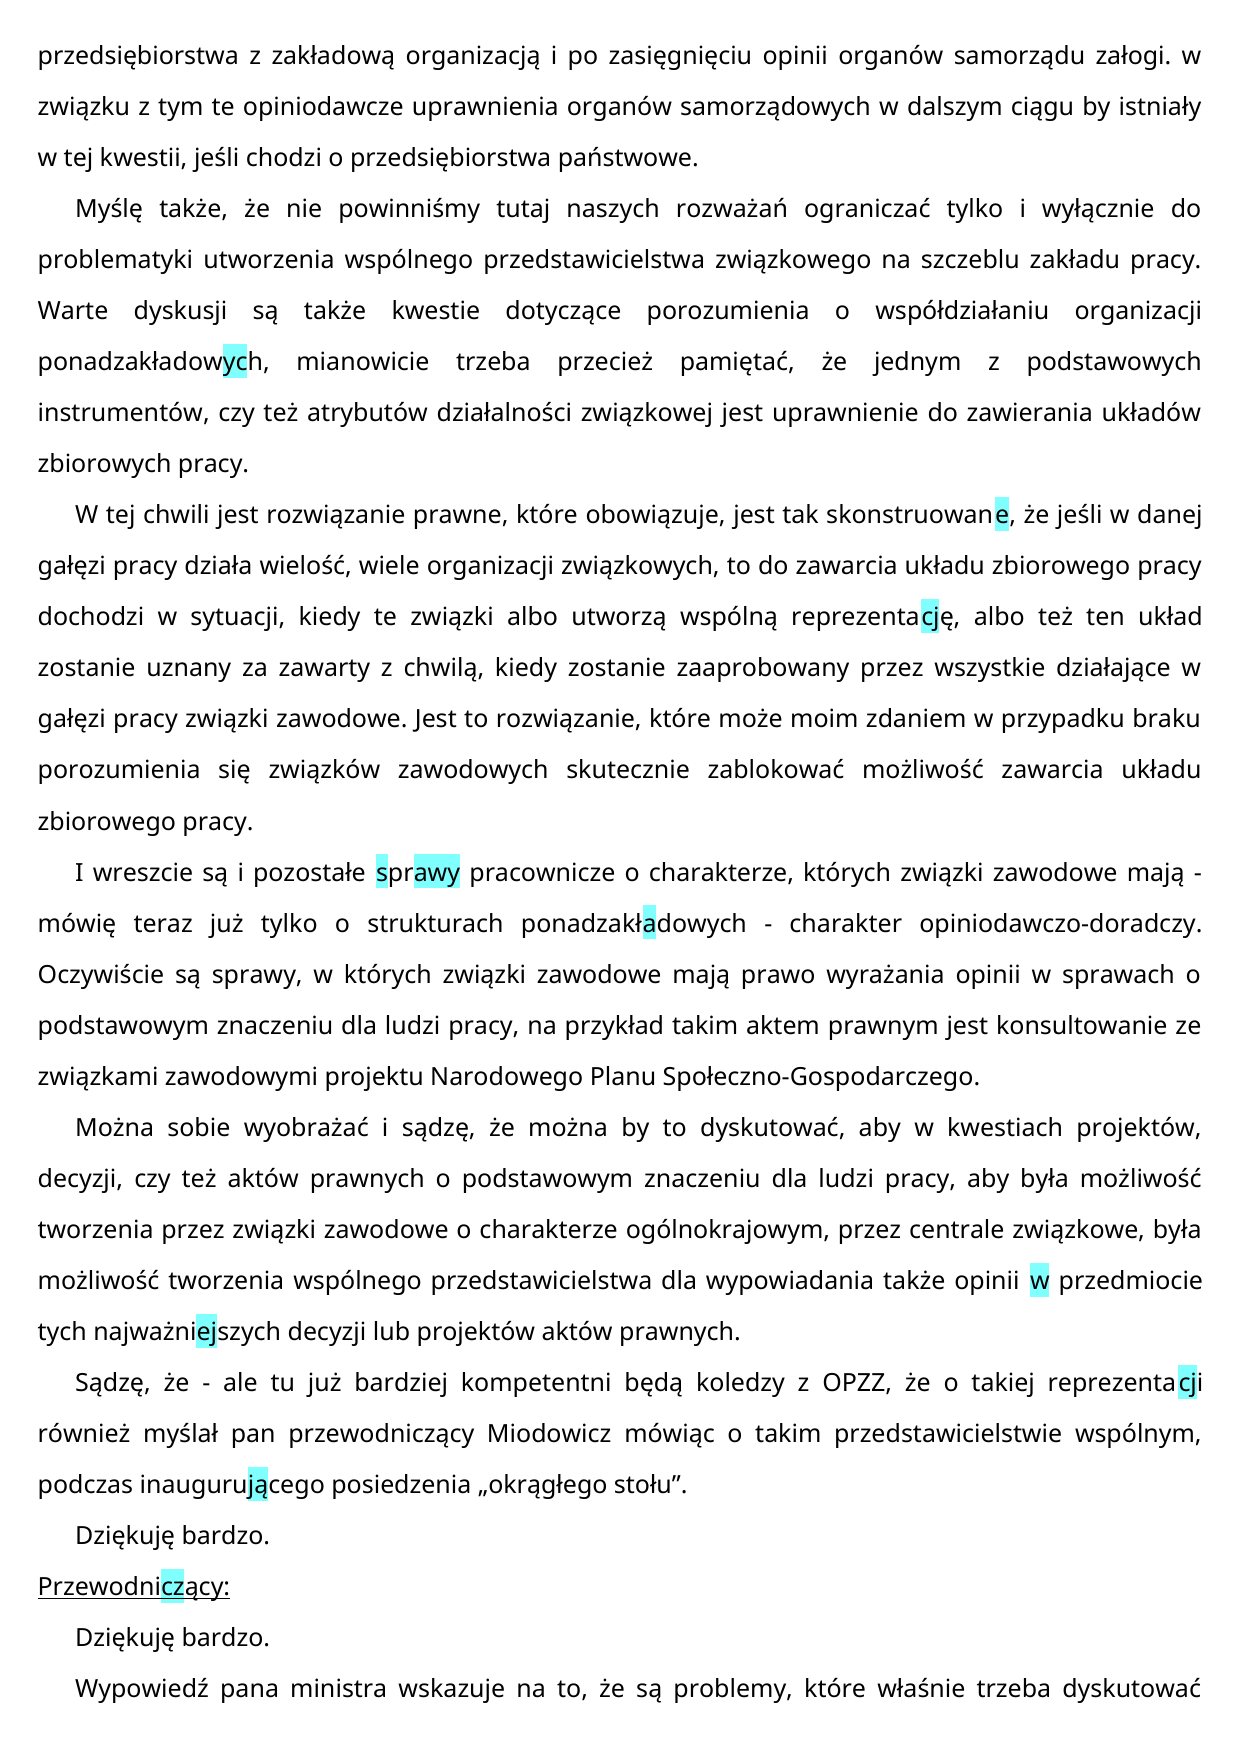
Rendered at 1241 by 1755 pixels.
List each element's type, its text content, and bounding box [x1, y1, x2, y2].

text Przewodniczący: [37, 1569, 1203, 1603]
text I wreszcie są i pozostałe sprawy pracownicze o charakterze, których związki zawodowe mają - mówię teraz już tylko o strukturach ponadzakładowych - charakter opiniodawczo-doradczy. Oczywiście są sprawy, w których związki zawodowe mają prawo wyrażania opinii w sprawach o podstawowym znaczeniu dla ludzi pracy, na przykład takim aktem prawnym jest konsultowanie ze związkami zawodowymi projektu Narodowego Planu Społeczno-Gospodarczego. [37, 854, 1203, 1092]
text Dziękuję bardzo. [37, 1518, 1203, 1552]
text Wypowiedź pana ministra wskazuje na to, że są problemy, które właśnie trzeba dyskutować [37, 1671, 1203, 1705]
text Dziękuję bardzo. [37, 1620, 1203, 1654]
text Można sobie wyobrażać i sądzę, że można by to dyskutować, aby w kwestiach projektów, decyzji, czy też aktów prawnych o podstawowym znaczeniu dla ludzi pracy, aby była możliwość tworzenia przez związki zawodowe o charakterze ogólnokrajowym, przez centrale związkowe, była możliwość tworzenia wspólnego przedstawicielstwa dla wypowiadania także opinii w przedmiocie tych najważniejszych decyzji lub projektów aktów prawnych. [37, 1109, 1203, 1348]
text przedsiębiorstwa z zakładową organizacją i po zasięgnięciu opinii organów samorządu załogi. w związku z tym te opiniodawcze uprawnienia organów samorządowych w dalszym ciągu by istniały w tej kwestii, jeśli chodzi o przedsiębiorstwa państwowe. [37, 37, 1203, 174]
text Sądzę, że - ale tu już bardziej kompetentni będą koledzy z OPZZ, że o takiej reprezentacji również myślał pan przewodniczący Miodowicz mówiąc o takim przedstawicielstwie wspólnym, podczas inaugurującego posiedzenia „okrągłego stołu”. [37, 1364, 1203, 1501]
text W tej chwili jest rozwiązanie prawne, które obowiązuje, jest tak skonstruowane, że jeśli w danej gałęzi pracy działa wielość, wiele organizacji związkowych, to do zawarcia układu zbiorowego pracy dochodzi w sytuacji, kiedy te związki albo utworzą wspólną reprezentację, albo też ten układ zostanie uznany za zawarty z chwilą, kiedy zostanie zaaprobowany przez wszystkie działające w gałęzi pracy związki zawodowe. Jest to rozwiązanie, które może moim zdaniem w przypadku braku porozumienia się związków zawodowych skutecznie zablokować możliwość zawarcia układu zbiorowego pracy. [37, 497, 1203, 837]
text Myślę także, że nie powinniśmy tutaj naszych rozważań ograniczać tylko i wyłącznie do problematyki utworzenia wspólnego przedstawicielstwa związkowego na szczeblu zakładu pracy. Warte dyskusji są także kwestie dotyczące porozumienia o współdziałaniu organizacji ponadzakładowych, mianowicie trzeba przecież pamiętać, że jednym z podstawowych instrumentów, czy też atrybutów działalności związkowej jest uprawnienie do zawierania układów zbiorowych pracy. [37, 191, 1203, 480]
